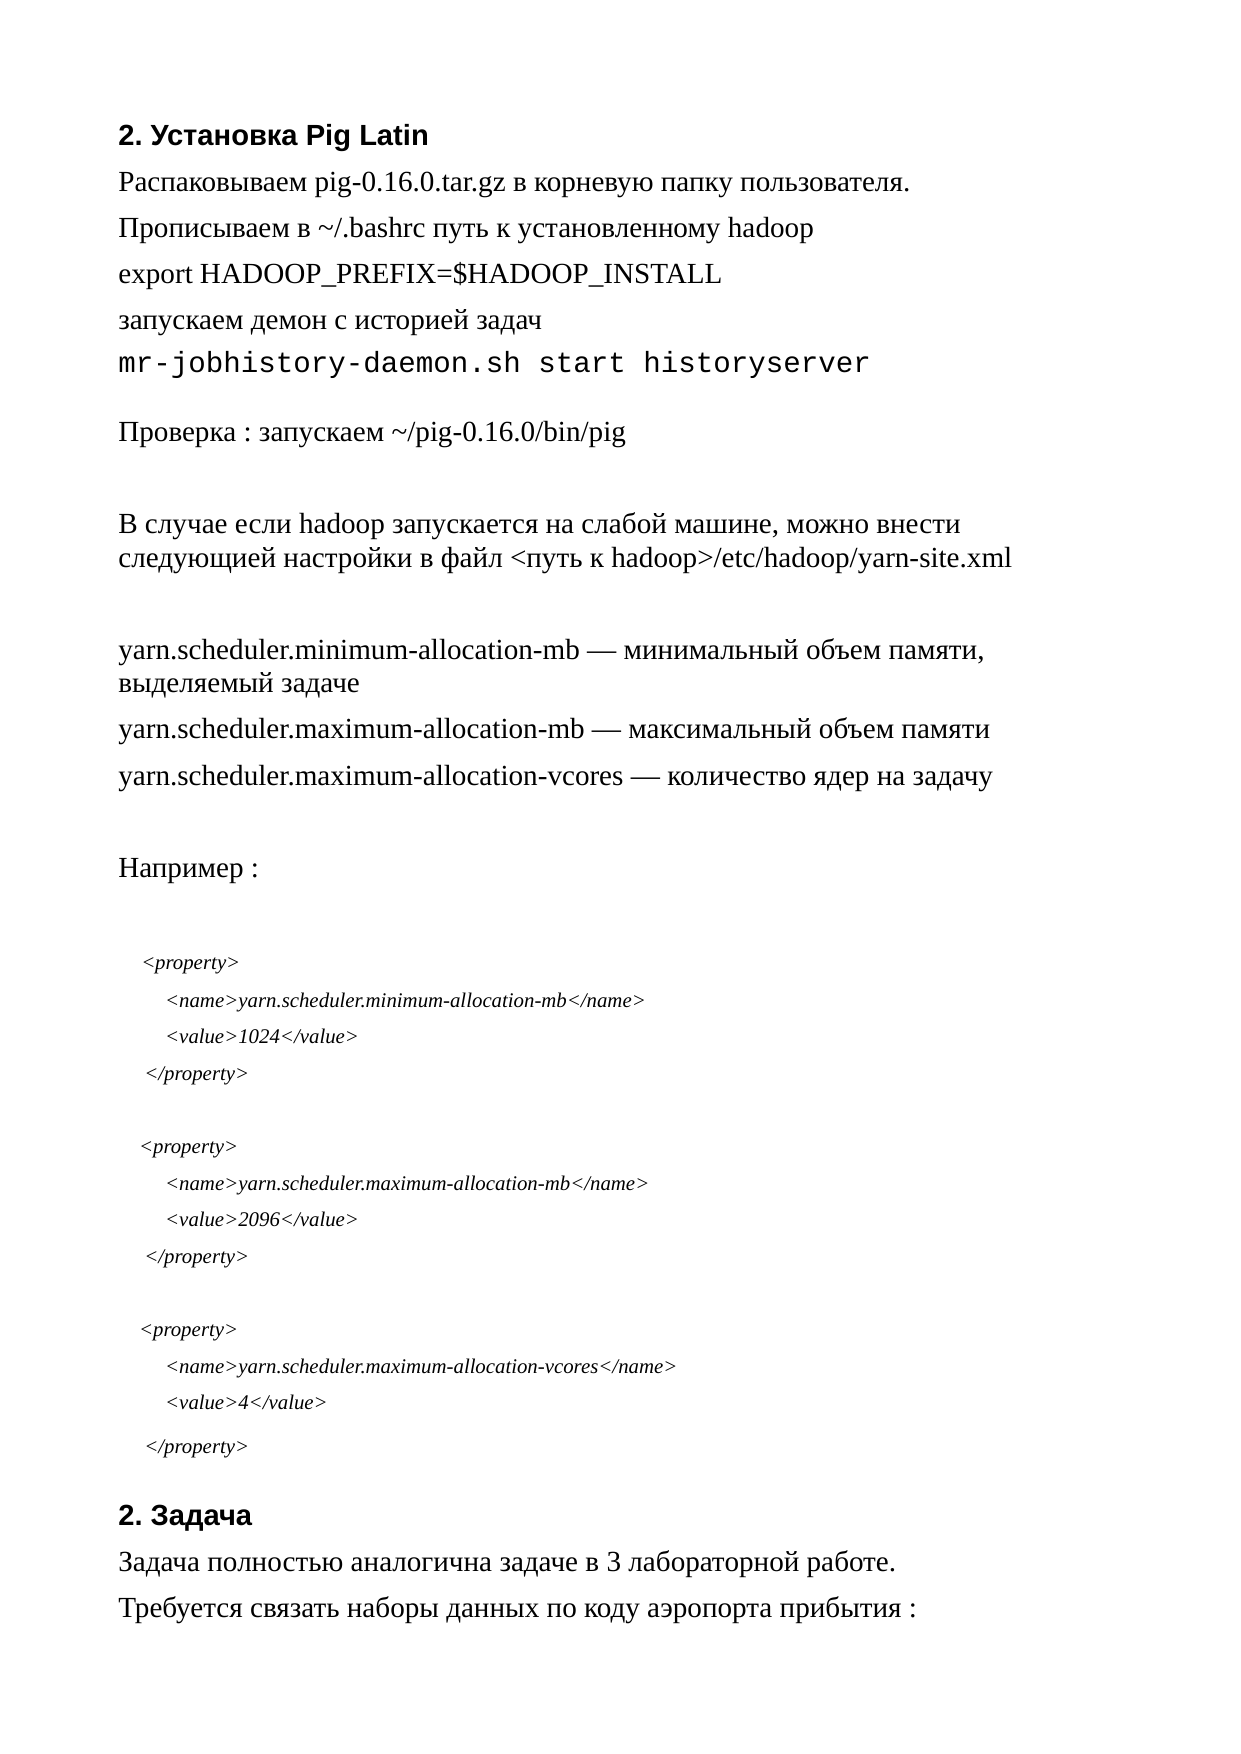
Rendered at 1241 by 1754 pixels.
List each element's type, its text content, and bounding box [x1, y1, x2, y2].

text запускаем демон с историей задач [118, 302, 1122, 336]
text <name>yarn.scheduler.maximum-allocation-vcores</name> [118, 1353, 1122, 1378]
text <property> [118, 1134, 1122, 1158]
text <value>4</value> [118, 1390, 1122, 1414]
text <name>yarn.scheduler.minimum-allocation-mb</name> [118, 988, 1122, 1012]
text mr-jobhistory-daemon.sh start historyserver [118, 348, 1122, 381]
text yarn.scheduler.minimum-allocation-mb — минимальный объем памяти, выделяемый задаче [118, 632, 1122, 699]
text yarn.scheduler.maximum-allocation-vcores — количество ядер на задачу [118, 758, 1122, 791]
text <value>2096</value> [118, 1207, 1122, 1231]
text <value>1024</value> [118, 1024, 1122, 1048]
text Задача полностью аналогична задаче в 3 лабораторной работе. [118, 1544, 1122, 1577]
text Распаковываем pig-0.16.0.tar.gz в корневую папку пользователя. [118, 164, 1122, 198]
text Проверка : запускаем ~/pig-0.16.0/bin/pig [118, 414, 1122, 448]
text yarn.scheduler.maximum-allocation-mb — максимальный объем памяти [118, 712, 1122, 745]
text <name>yarn.scheduler.maximum-allocation-mb</name> [118, 1171, 1122, 1195]
text Требуется связать наборы данных по коду аэропорта прибытия : [118, 1590, 1122, 1623]
text export HADOOP_PREFIX=$HADOOP_INSTALL [118, 256, 1122, 290]
text </property> [118, 1427, 1122, 1460]
text <property> [118, 942, 1122, 975]
text Например : [118, 850, 1122, 883]
text Прописываем в ~/.bashrc путь к установленному hadoop [118, 210, 1122, 244]
text </property> [118, 1061, 1122, 1085]
text </property> [118, 1244, 1122, 1268]
text <property> [118, 1317, 1122, 1341]
subtitle 2. Установка Pig Latin [118, 118, 1122, 152]
text В случае если hadoop запускается на слабой машине, можно внести следующией настройки в файл <путь к hadoop>/etc/hadoop/yarn-site.xml [118, 506, 1122, 573]
subtitle 2. Задача [118, 1498, 1122, 1531]
